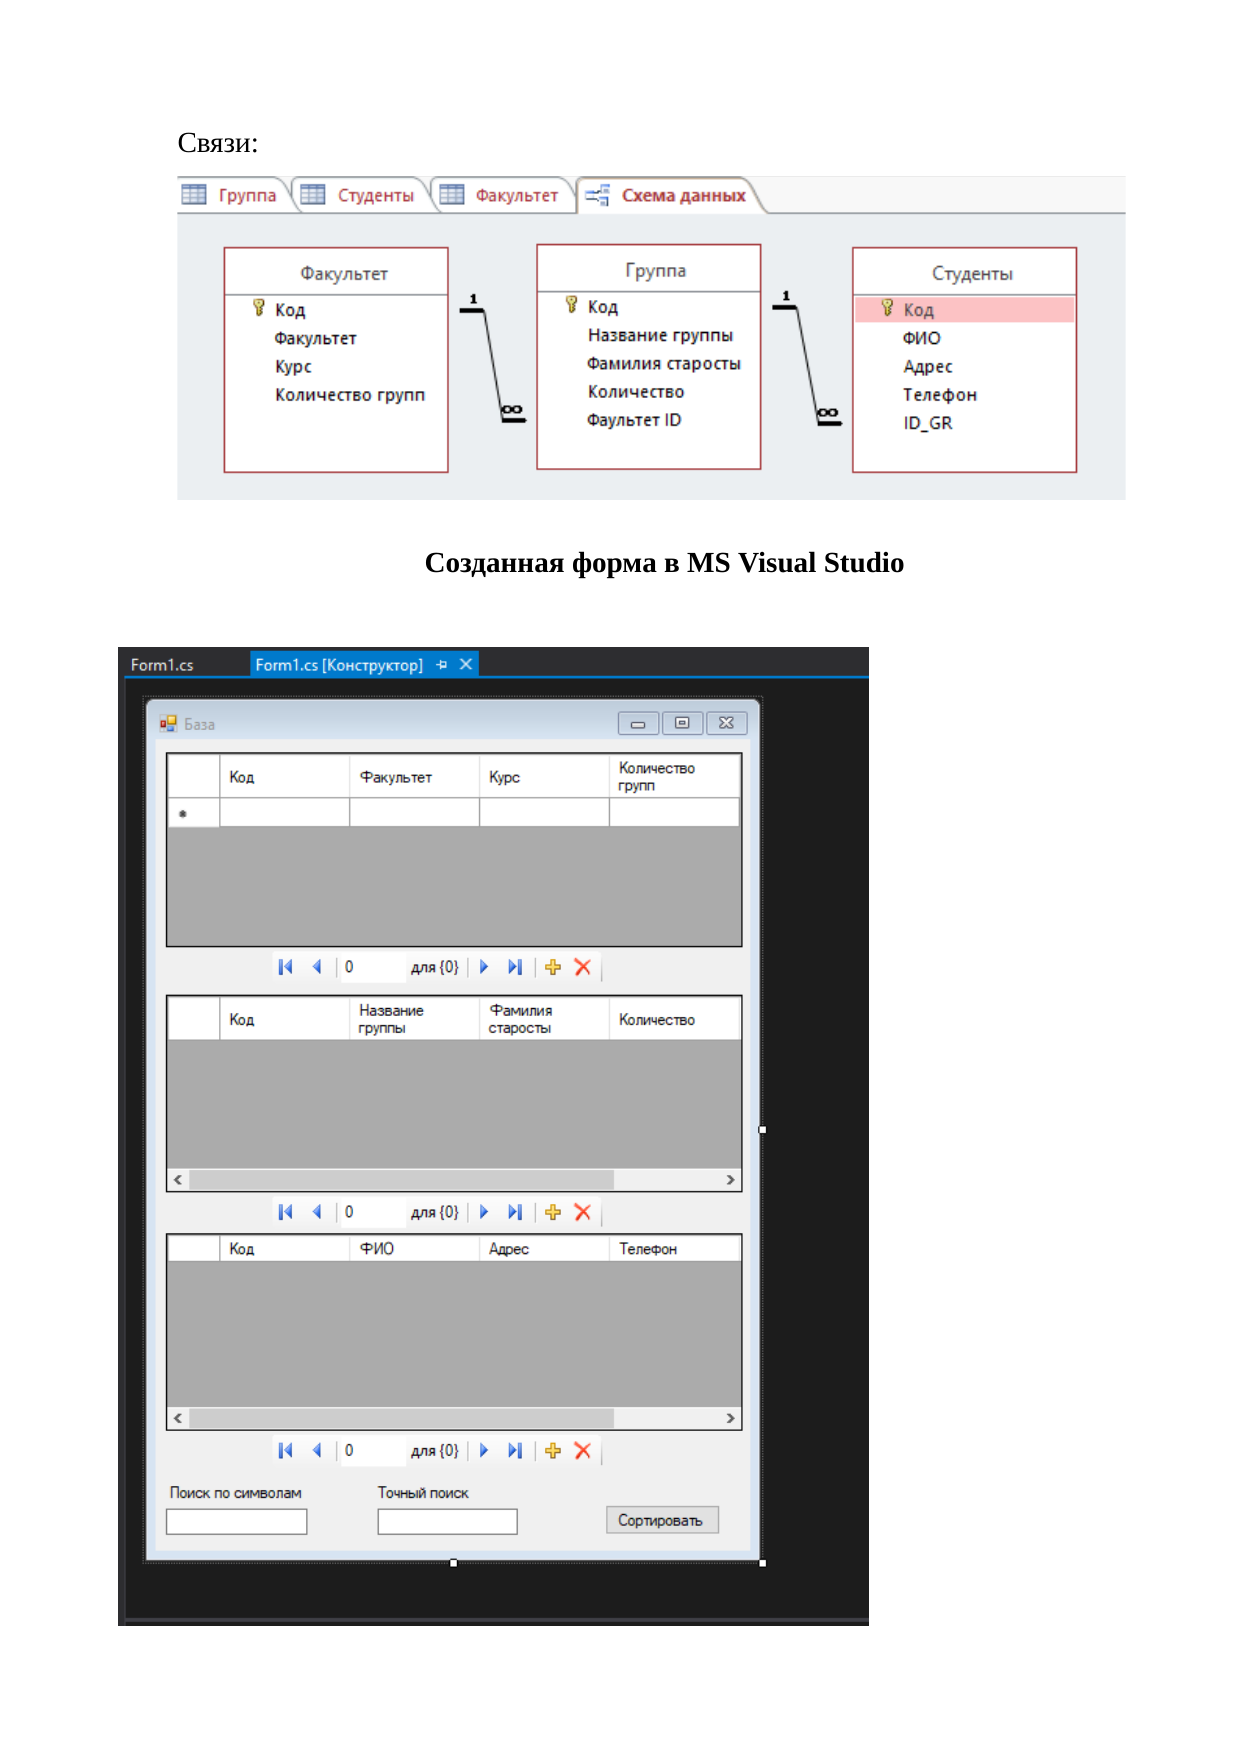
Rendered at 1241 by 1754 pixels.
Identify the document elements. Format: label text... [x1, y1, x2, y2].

text Созданная форма в MS Visual Studio [177, 546, 1152, 579]
text Связи: [177, 125, 1152, 158]
